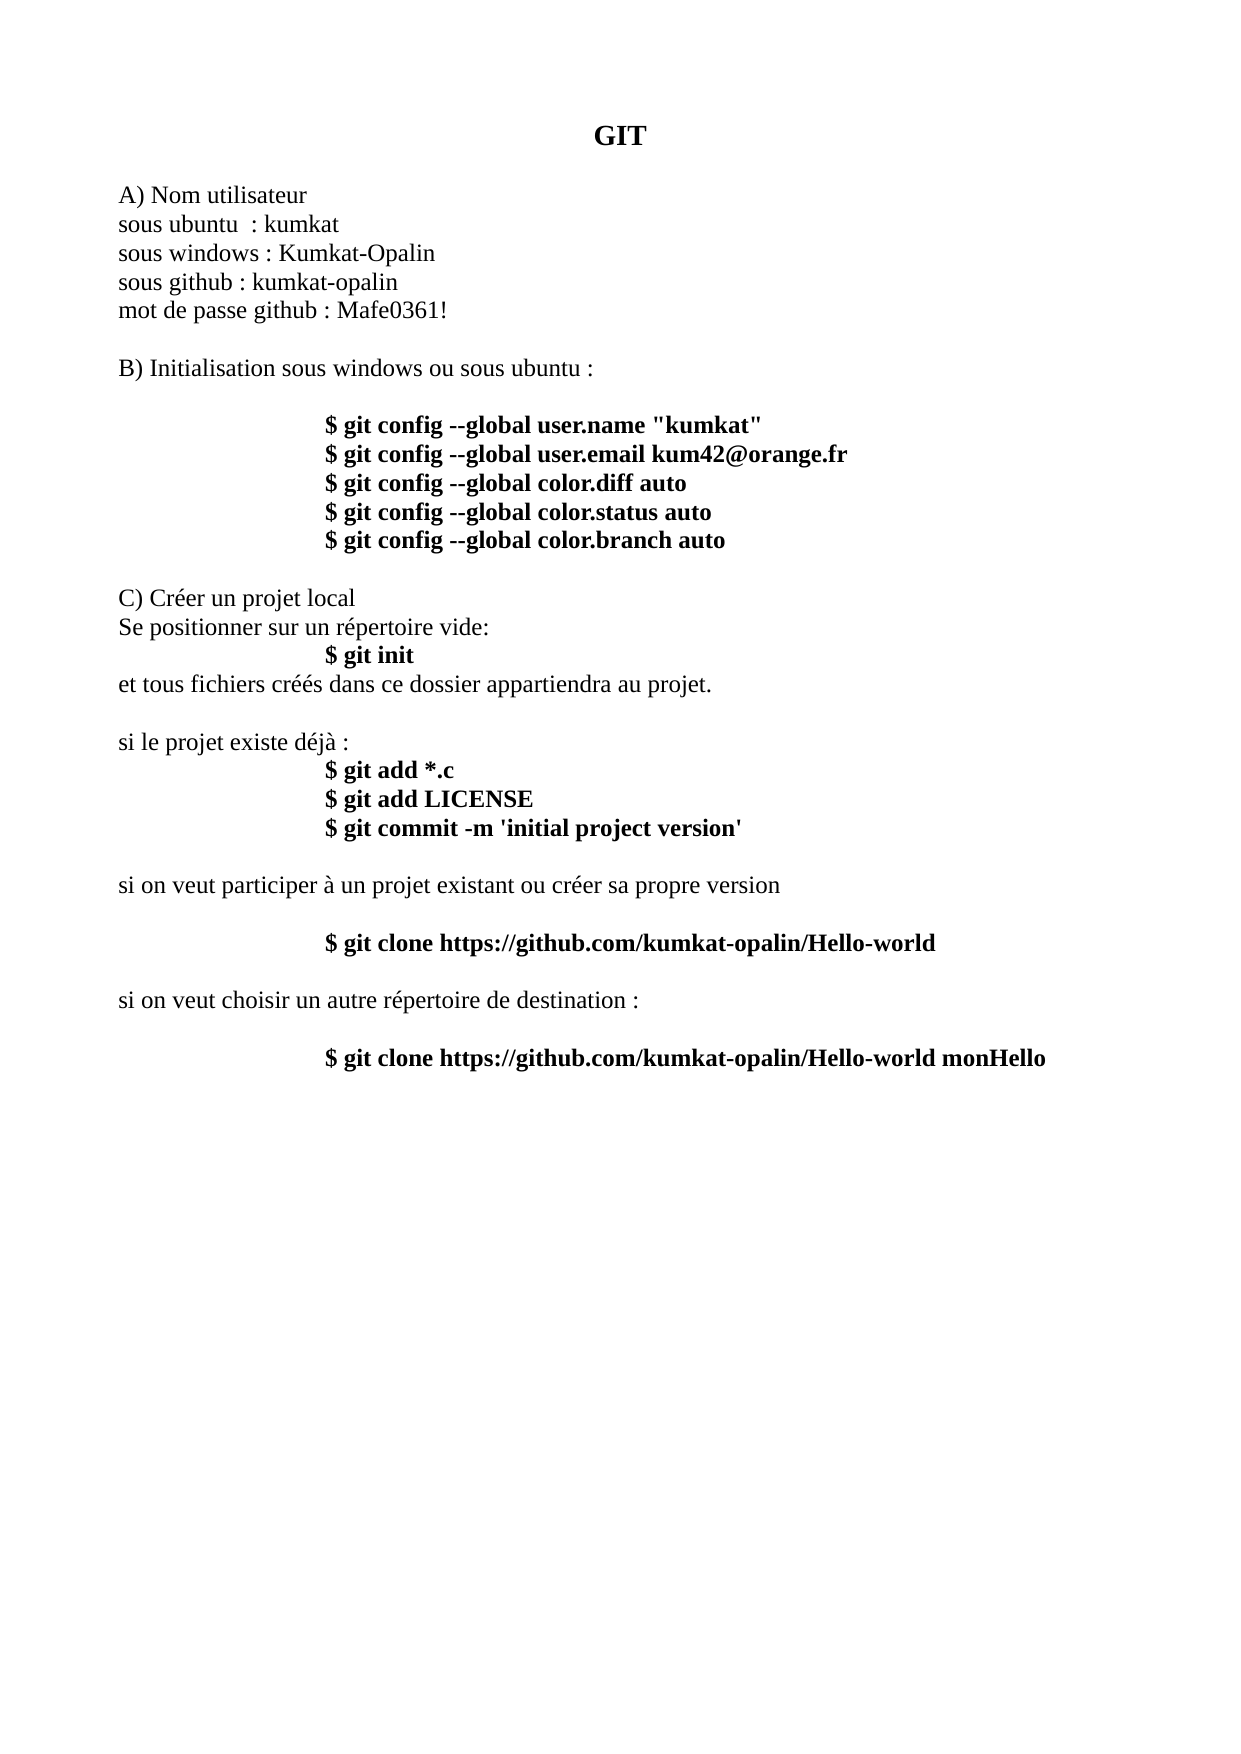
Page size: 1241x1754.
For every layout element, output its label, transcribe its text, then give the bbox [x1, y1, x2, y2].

text mot de passe github : Mafe0361! [118, 295, 1122, 324]
text $ git clone https://github.com/kumkat-opalin/Hello-world monHello [118, 1043, 1122, 1072]
text Se positionner sur un répertoire vide: [118, 612, 1122, 640]
text sous github : kumkat-opalin [118, 267, 1122, 295]
text $ git config --global color.status auto [118, 497, 1122, 525]
text A) Nom utilisateur [118, 180, 1122, 209]
text si le projet existe déjà : [118, 727, 1122, 755]
text $ git config --global user.email kum42@orange.fr [118, 439, 1122, 468]
text sous ubuntu : kumkat [118, 209, 1122, 238]
text $ git config --global color.branch auto [118, 525, 1122, 554]
text $ git config --global user.name "kumkat" [118, 410, 1122, 439]
text si on veut participer à un projet existant ou créer sa propre version [118, 870, 1122, 899]
text $ git clone https://github.com/kumkat-opalin/Hello-world [118, 928, 1122, 957]
text $ git add *.c [118, 755, 1122, 784]
text C) Créer un projet local [118, 583, 1122, 612]
text $ git commit -m 'initial project version' [118, 813, 1122, 842]
text B) Initialisation sous windows ou sous ubuntu : [118, 353, 1122, 382]
text $ git add LICENSE [118, 784, 1122, 813]
text $ git config --global color.diff auto [118, 468, 1122, 497]
text sous windows : Kumkat-Opalin [118, 238, 1122, 267]
text GIT [118, 118, 1122, 152]
text $ git init [118, 640, 1122, 669]
text si on veut choisir un autre répertoire de destination : [118, 985, 1122, 1014]
text et tous fichiers créés dans ce dossier appartiendra au projet. [118, 669, 1122, 698]
